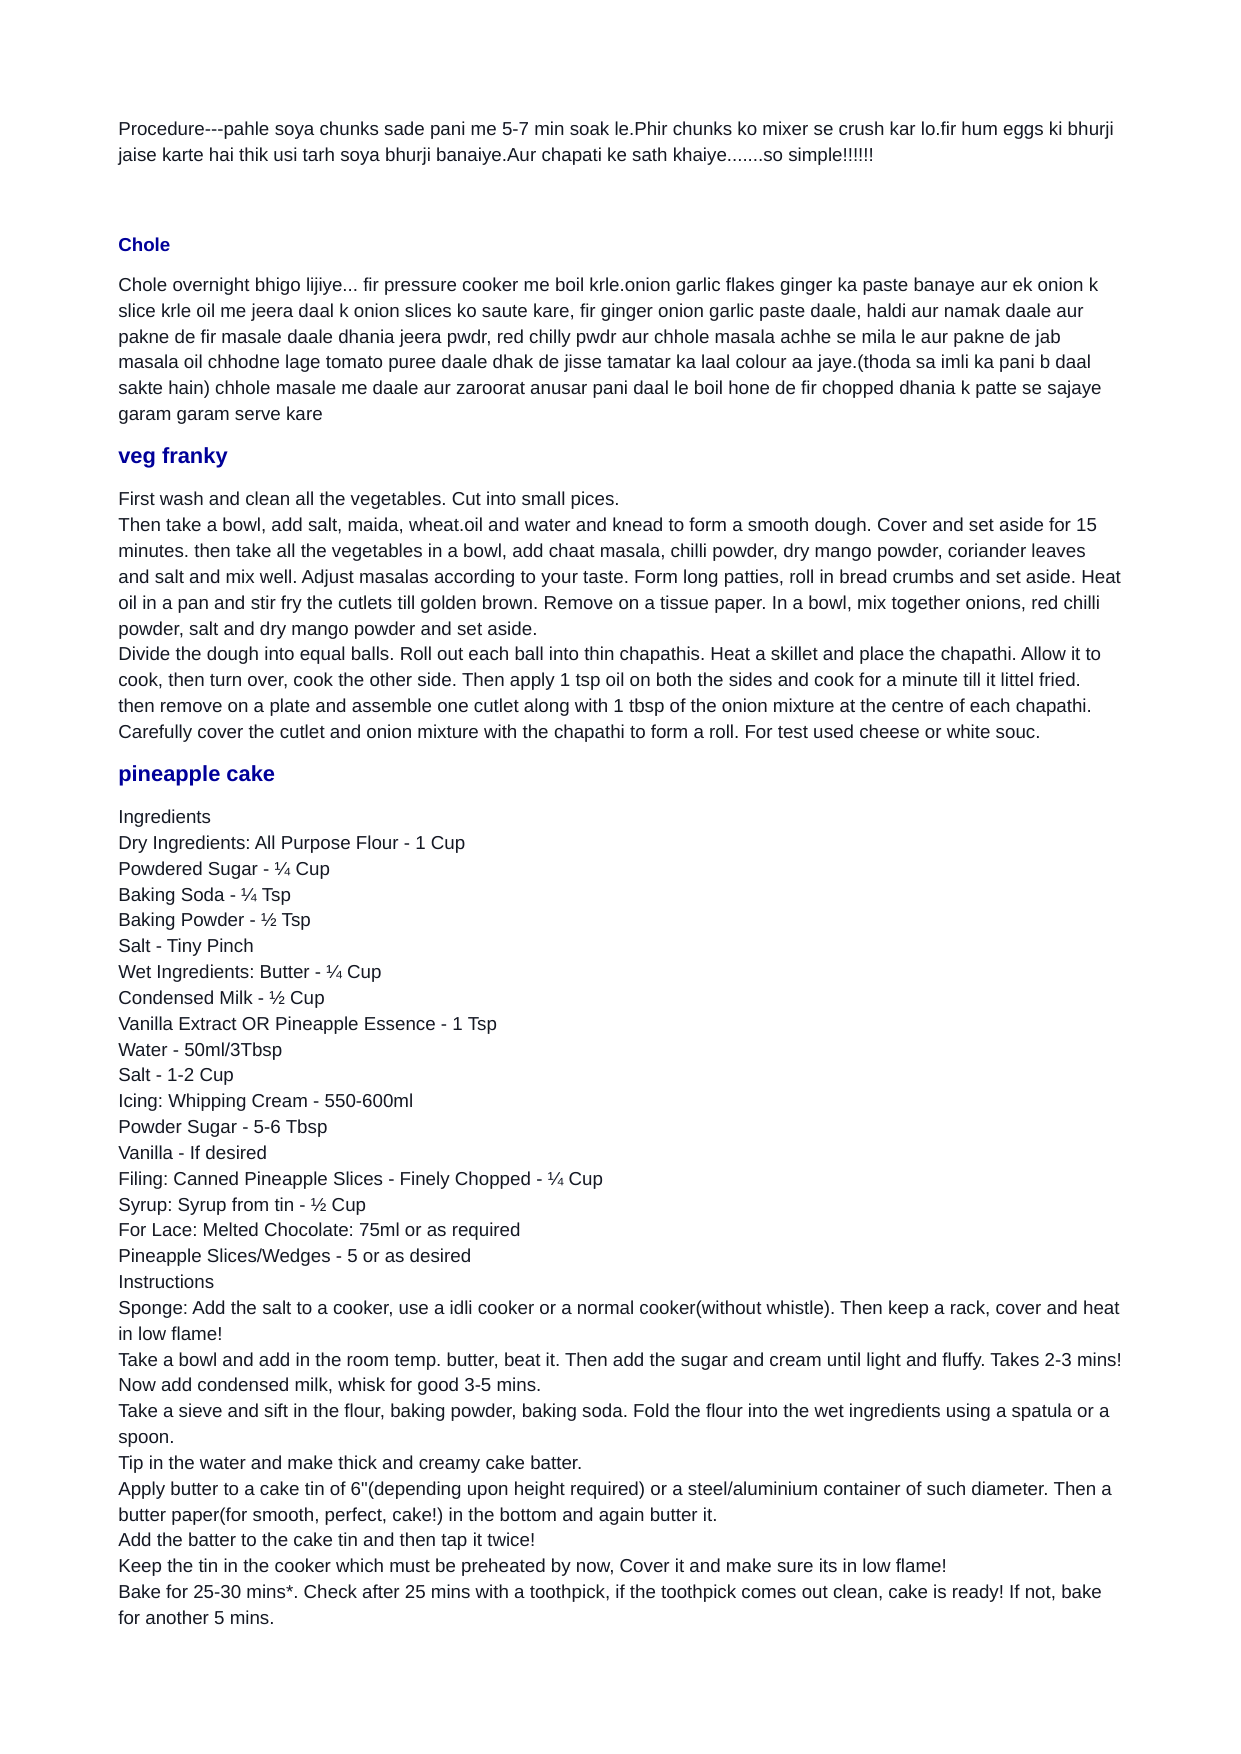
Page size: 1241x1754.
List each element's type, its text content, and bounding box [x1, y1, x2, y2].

text Chole overnight bhigo lijiye... fir pressure cooker me boil krle.onion garlic flakes ginger ka paste banaye aur ek onion k slice krle oil me jeera daal k onion slices ko saute kare, fir ginger onion garlic paste daale, haldi aur namak daale aur pakne de fir masale daale dhania jeera pwdr, red chilly pwdr aur chhole masala achhe se mila le aur pakne de jab masala oil chhodne lage tomato puree daale dhak de jisse tamatar ka laal colour aa jaye.(thoda sa imli ka pani b daal sakte hain) chhole masale me daale aur zaroorat anusar pani daal le boil hone de fir chopped dhania k patte se sajaye garam garam serve kare [118, 274, 1122, 424]
text Ingredients Dry Ingredients: All Purpose Flour - 1 Cup Powdered Sugar - ¼ Cup Baking Soda - ¼ Tsp Baking Powder - ½ Tsp Salt - Tiny Pinch Wet Ingredients: Butter - ¼ Cup Condensed Milk - ½ Cup Vanilla Extract OR Pineapple Essence - 1 Tsp Water - 50ml/3Tbsp Salt - 1-2 Cup Icing: Whipping Cream - 550-600ml Powder Sugar - 5-6 Tbsp Vanilla - If desired Filing: Canned Pineapple Slices - Finely Chopped - ¼ Cup Syrup: Syrup from tin - ½ Cup For Lace: Melted Chocolate: 75ml or as required Pineapple Slices/Wedges - 5 or as desired Instructions Sponge: Add the salt to a cooker, use a idli cooker or a normal cooker(without whistle). Then keep a rack, cover and heat in low flame! Take a bowl and add in the room temp. butter, beat it. Then add the sugar and cream until light and fluffy. Takes 2-3 mins! Now add condensed milk, whisk for good 3-5 mins. Take a sieve and sift in the flour, baking powder, baking soda. Fold the flour into the wet ingredients using a spatula or a spoon. Tip in the water and make thick and creamy cake batter. Apply butter to a cake tin of 6"(depending upon height required) or a steel/aluminium container of such diameter. Then a butter paper(for smooth, perfect, cake!) in the bottom and again butter it. Add the batter to the cake tin and then tap it twice! Keep the tin in the cooker which must be preheated by now, Cover it and make sure its in low flame! Bake for 25-30 mins*. Check after 25 mins with a toothpick, if the toothpick comes out clean, cake is ready! If not, bake for another 5 mins. [118, 806, 1122, 1628]
text pineapple cake [118, 761, 1122, 786]
text Chole [118, 233, 1122, 255]
text veg franky [118, 443, 1122, 469]
text Procedure---pahle soya chunks sade pani me 5-7 min soak le.Phir chunks ko mixer se crush kar lo.fir hum eggs ki bhurji jaise karte hai thik usi tarh soya bhurji banaiye.Aur chapati ke sath khaiye.......so simple!!!!!! [118, 118, 1122, 166]
text First wash and clean all the vegetables. Cut into small pices. Then take a bowl, add salt, maida, wheat.oil and water and knead to form a smooth dough. Cover and set aside for 15 minutes. then take all the vegetables in a bowl, add chaat masala, chilli powder, dry mango powder, coriander leaves and salt and mix well. Adjust masalas according to your taste. Form long patties, roll in bread crumbs and set aside. Heat oil in a pan and stir fry the cutlets till golden brown. Remove on a tissue paper. In a bowl, mix together onions, red chilli powder, salt and dry mango powder and set aside. Divide the dough into equal balls. Roll out each ball into thin chapathis. Heat a skillet and place the chapathi. Allow it to cook, then turn over, cook the other side. Then apply 1 tsp oil on both the sides and cook for a minute till it littel fried. then remove on a plate and assemble one cutlet along with 1 tbsp of the onion mixture at the centre of each chapathi. Carefully cover the cutlet and onion mixture with the chapathi to form a roll. For test used cheese or white souc. [118, 488, 1122, 742]
